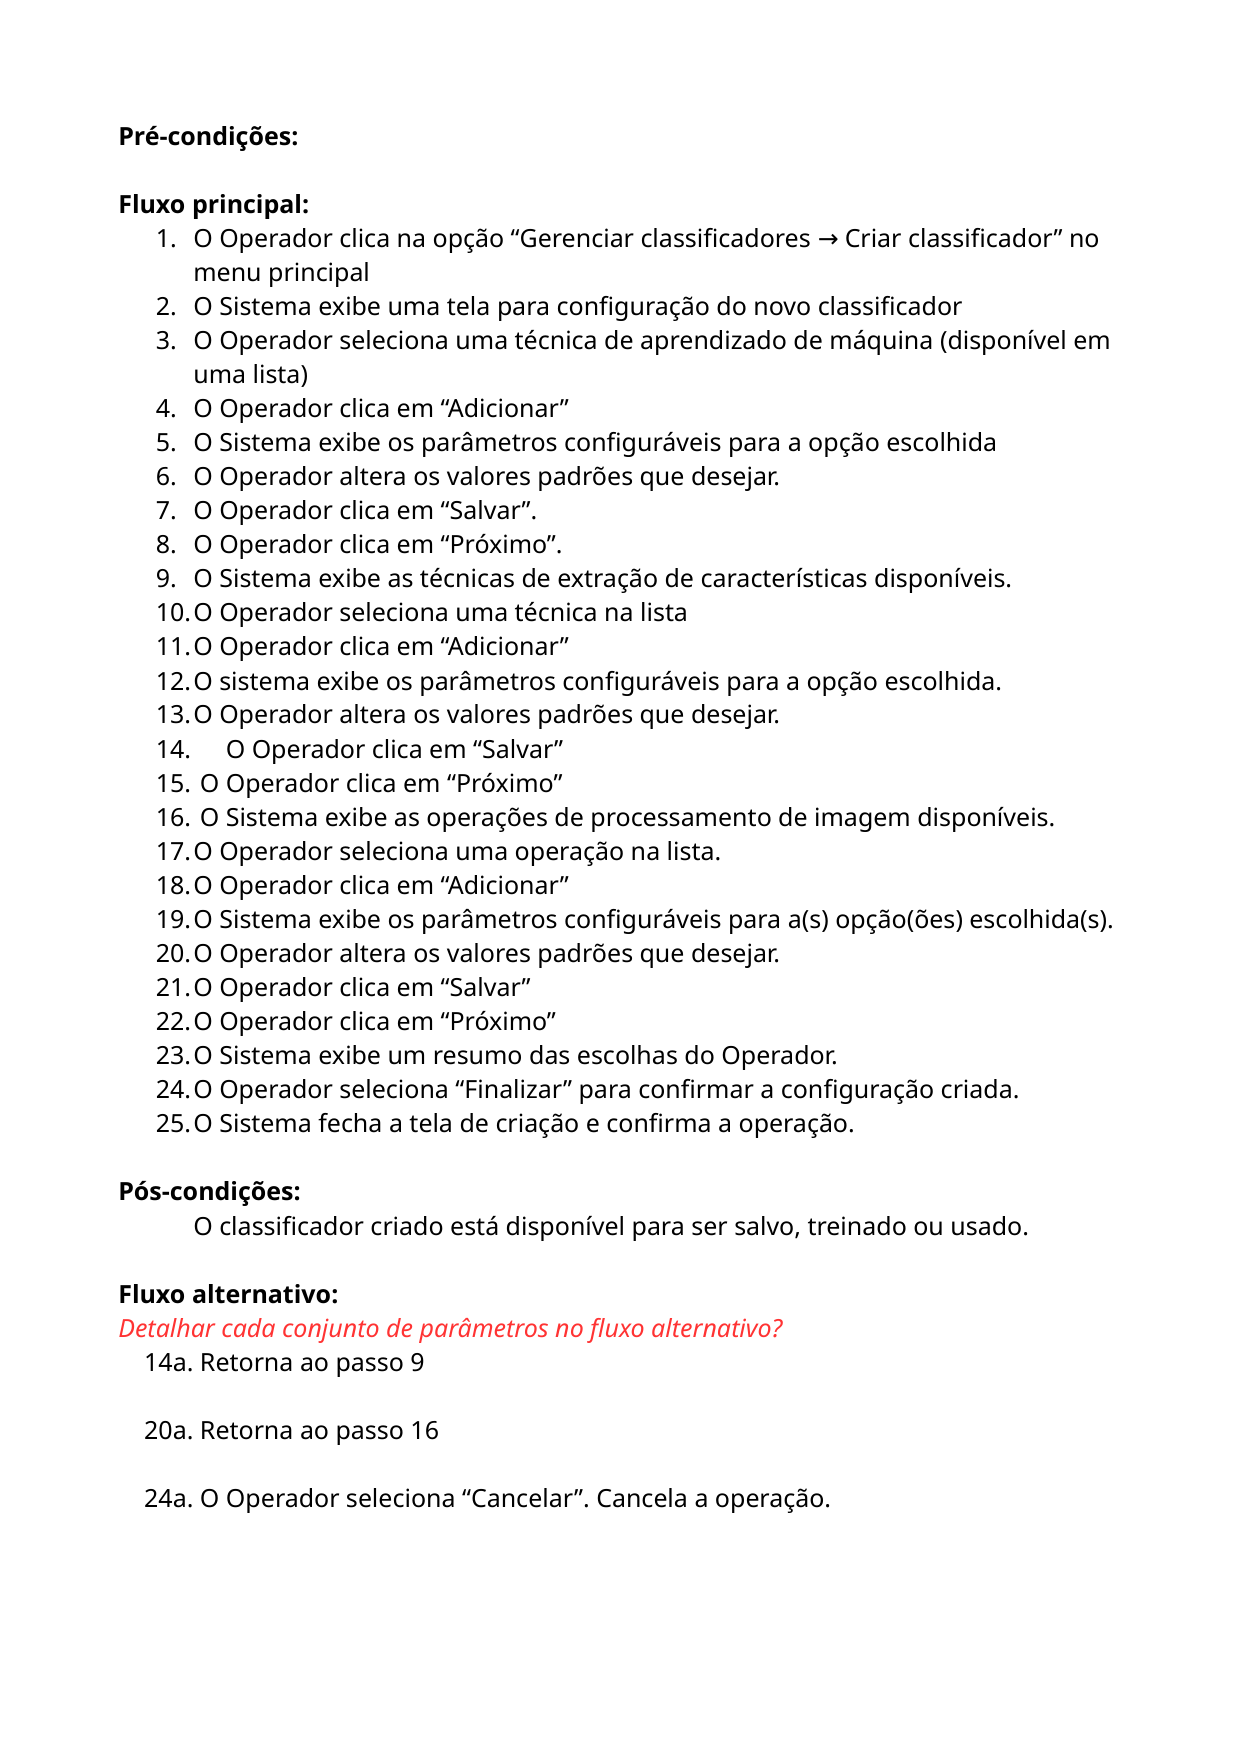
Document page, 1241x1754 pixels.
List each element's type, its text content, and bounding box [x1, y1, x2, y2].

list O Operador clica na opção “Gerenciar classificadores → Criar classificador” no menu principal [156, 220, 1122, 288]
text Pré-condições: [118, 118, 1122, 152]
text 24a. O Operador seleciona “Cancelar”. Cancela a operação. [118, 1481, 1122, 1515]
list O Operador clica em “Salvar”. [156, 493, 1122, 527]
list O Operador altera os valores padrões que desejar. [156, 697, 1122, 731]
list O Operador seleciona “Finalizar” para confirmar a configuração criada. [156, 1072, 1122, 1106]
list O Sistema exibe uma tela para configuração do novo classificador [156, 288, 1122, 322]
text Detalhar cada conjunto de parâmetros no fluxo alternativo? [118, 1310, 1122, 1344]
list O Operador clica em “Próximo”. [156, 527, 1122, 561]
text Fluxo principal: [118, 186, 1122, 220]
list O sistema exibe os parâmetros configuráveis para a opção escolhida. [156, 663, 1122, 697]
text O classificador criado está disponível para ser salvo, treinado ou usado. [118, 1208, 1122, 1242]
list O Operador clica em “Próximo” [156, 765, 1122, 799]
list O Operador altera os valores padrões que desejar. [156, 936, 1122, 970]
text 20a. Retorna ao passo 16 [118, 1412, 1122, 1447]
text Pós-condições: [118, 1174, 1122, 1208]
list O Operador altera os valores padrões que desejar. [156, 459, 1122, 493]
list O Operador clica em “Próximo” [156, 1004, 1122, 1038]
list O Operador seleciona uma técnica de aprendizado de máquina (disponível em uma lista) [156, 322, 1122, 391]
list O Sistema exibe as operações de processamento de imagem disponíveis. [156, 799, 1122, 833]
list O Sistema exibe um resumo das escolhas do Operador. [156, 1038, 1122, 1072]
list O Operador seleciona uma técnica na lista [156, 595, 1122, 629]
list O Operador clica em “Salvar” [156, 970, 1122, 1004]
text 14a. Retorna ao passo 9 [118, 1344, 1122, 1378]
list O Operador clica em “Adicionar” [156, 391, 1122, 425]
text Fluxo alternativo: [118, 1276, 1122, 1310]
list O Operador clica em “Salvar” [156, 731, 1122, 765]
list O Sistema exibe as técnicas de extração de características disponíveis. [156, 561, 1122, 595]
list O Sistema exibe os parâmetros configuráveis para a(s) opção(ões) escolhida(s). [156, 902, 1122, 936]
list O Sistema exibe os parâmetros configuráveis para a opção escolhida [156, 425, 1122, 459]
list O Sistema fecha a tela de criação e confirma a operação. [156, 1106, 1122, 1140]
list O Operador seleciona uma operação na lista. [156, 833, 1122, 867]
list O Operador clica em “Adicionar” [156, 867, 1122, 902]
list O Operador clica em “Adicionar” [156, 629, 1122, 663]
